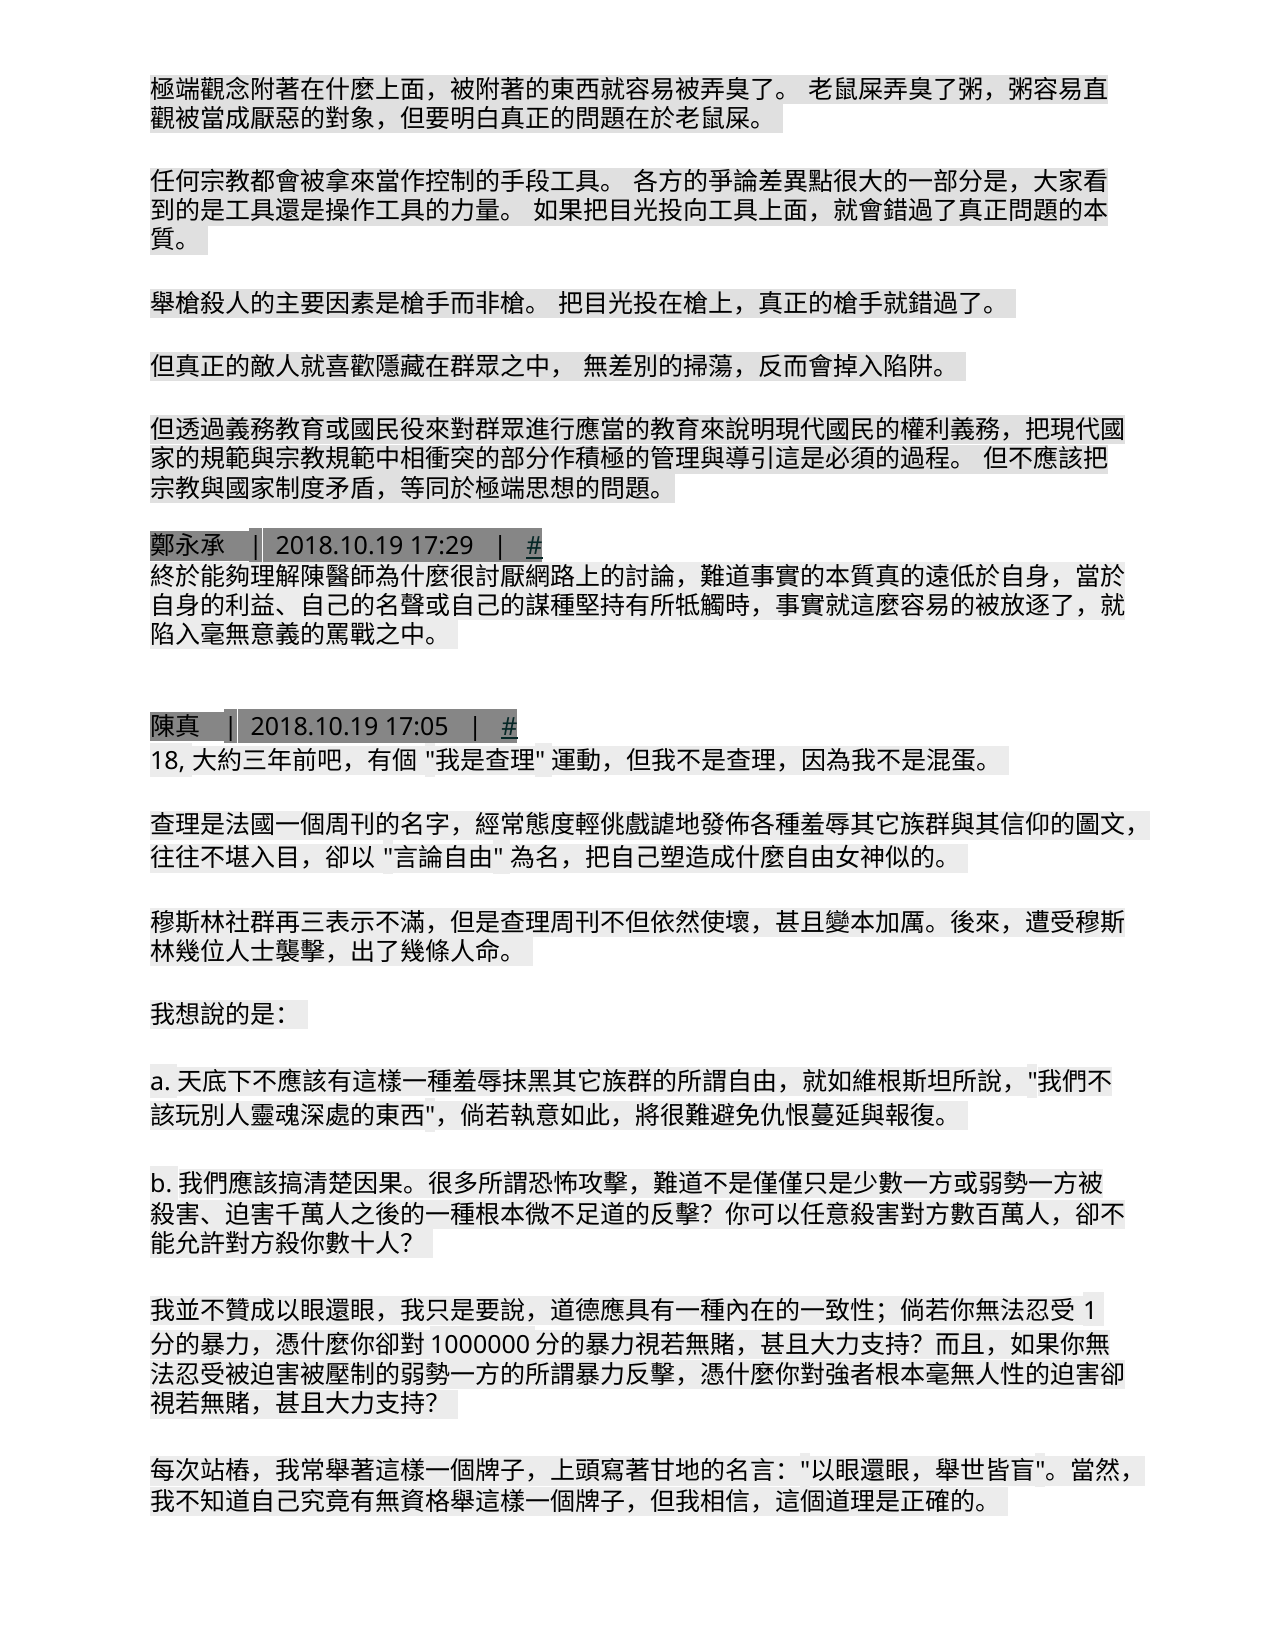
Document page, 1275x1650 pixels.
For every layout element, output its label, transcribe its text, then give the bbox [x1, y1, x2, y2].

text 陳真 | 2018.10.19 17:05 | # [150, 708, 1125, 743]
text 終於能夠理解陳醫師為什麼很討厭網路上的討論，難道事實的本質真的遠低於自身，當於自身的利益、自己的名聲或自己的謀種堅持有所牴觸時，事實就這麼容易的被放逐了，就陷入毫無意義的罵戰之中。 [150, 562, 1125, 649]
text 18, 大約三年前吧，有個 "我是查理" 運動，但我不是查理，因為我不是混蛋。 查理是法國一個周刊的名字，經常態度輕佻戲謔地發佈各種羞辱其它族群與其信仰的圖文，往往不堪入目，卻以 "言論自由" 為名，把自己塑造成什麼自由女神似的。 穆斯林社群再三表示不滿，但是查理周刊不但依然使壞，甚且變本加厲。後來，遭受穆斯林幾位人士襲擊，出了幾條人命。 我想說的是： a. 天底下不應該有這樣一種羞辱抹黑其它族群的所謂自由，就如維根斯坦所說，"我們不該玩別人靈魂深處的東西"，倘若執意如此，將很難避免仇恨蔓延與報復。 b. 我們應該搞清楚因果。很多所謂恐怖攻擊，難道不是僅僅只是少數一方或弱勢一方被殺害、迫害千萬人之後的一種根本微不足道的反擊？你可以任意殺害對方數百萬人，卻不能允許對方殺你數十人？ 我並不贊成以眼還眼，我只是要說，道德應具有一種內在的一致性；倘若你無法忍受 1 分的暴力，憑什麼你卻對1000000分的暴力視若無賭，甚且大力支持？而且，如果你無法忍受被迫害被壓制的弱勢一方的所謂暴力反擊，憑什麼你對強者根本毫無人性的迫害卻視若無賭，甚且大力支持？ 每次站樁，我常舉著這樣一個牌子，上頭寫著甘地的名言："以眼還眼，舉世皆盲"。當然，我不知道自己究竟有無資格舉這樣一個牌子，但我相信，這個道理是正確的。 19, 前面幾位大陸朋友寫得很對，至少我基本上都能認同。每一種現象，背後因素肯定萬分複雜，很難以單一因素解釋。因此，我們應該儘可能在那最基本的是非價值方面，形成道德共識，避免傷及無辜，避免成為某種政治工具。 20, 在各種利害衝突中，或是在各種問題上，少數族群或弱勢一方往往成為祭品，成為代罪羔羊，藉以轉移問題焦點，藉以凝聚某種有利於己的仇恨。以英國為例，即便是這樣一個所謂民主發展成熟的國家，每到選舉，照樣大打所謂 "種族牌"，把不良執政或所謂國家安全問題，歸咎於 "少數害群之馬"，歸咎於外來移民，歸咎於某種外部敵人，歸咎於誰領了多少就業津貼、誰佔據了多少工作機會等等。 21, 回到查理周刊事件，我記得事後英國針對穆斯林移民做了一個調查，結果發現相當高比例的人同情兇手。難道這是因為穆斯林熱愛暴力？當然不是。調查中顯示，那是因為相當多比例居住在英國的穆斯林在平常生活中感受到各種敵意與傷害。 22. 我連看都沒看就刪了方先生的後來幾則留言。十幾年來，相關理由已經說過幾百萬遍。巴勒網絕不唱什麼虛假的言論自由高調，該刪就會刪。天底下沒有一種討論是這樣的： "啊不然就把你送去新疆住啊，看你受不受得了這些恐怖份子"。或是 "啊你們就只會靜站啊"，什麼 "腰不疼" 啊之類的。 你見過研討會上有人是這樣討論問題的嗎？一種想法或陳述是否成立，得先自己先去哪個地方住住看，或是把恐怖份子送給你們台灣？這種水平的討論，我猜想網路世界肯定到處都是，但在巴勒網這是沒有言論自由的。 [150, 743, 1125, 1550]
text 極端觀念附著在什麼上面，被附著的東西就容易被弄臭了。 老鼠屎弄臭了粥，粥容易直觀被當成厭惡的對象，但要明白真正的問題在於老鼠屎。 任何宗教都會被拿來當作控制的手段工具。 各方的爭論差異點很大的一部分是，大家看到的是工具還是操作工具的力量。 如果把目光投向工具上面，就會錯過了真正問題的本質。 舉槍殺人的主要因素是槍手而非槍。 把目光投在槍上，真正的槍手就錯過了。 但真正的敵人就喜歡隱藏在群眾之中， 無差別的掃蕩，反而會掉入陷阱。 但透過義務教育或國民役來對群眾進行應當的教育來說明現代國民的權利義務，把現代國家的規範與宗教規範中相衝突的部分作積極的管理與導引這是必須的過程。 但不應該把宗教與國家制度矛盾，等同於極端思想的問題。 [150, 75, 1125, 503]
text 鄭永承 | 2018.10.19 17:29 | # [150, 528, 1125, 562]
